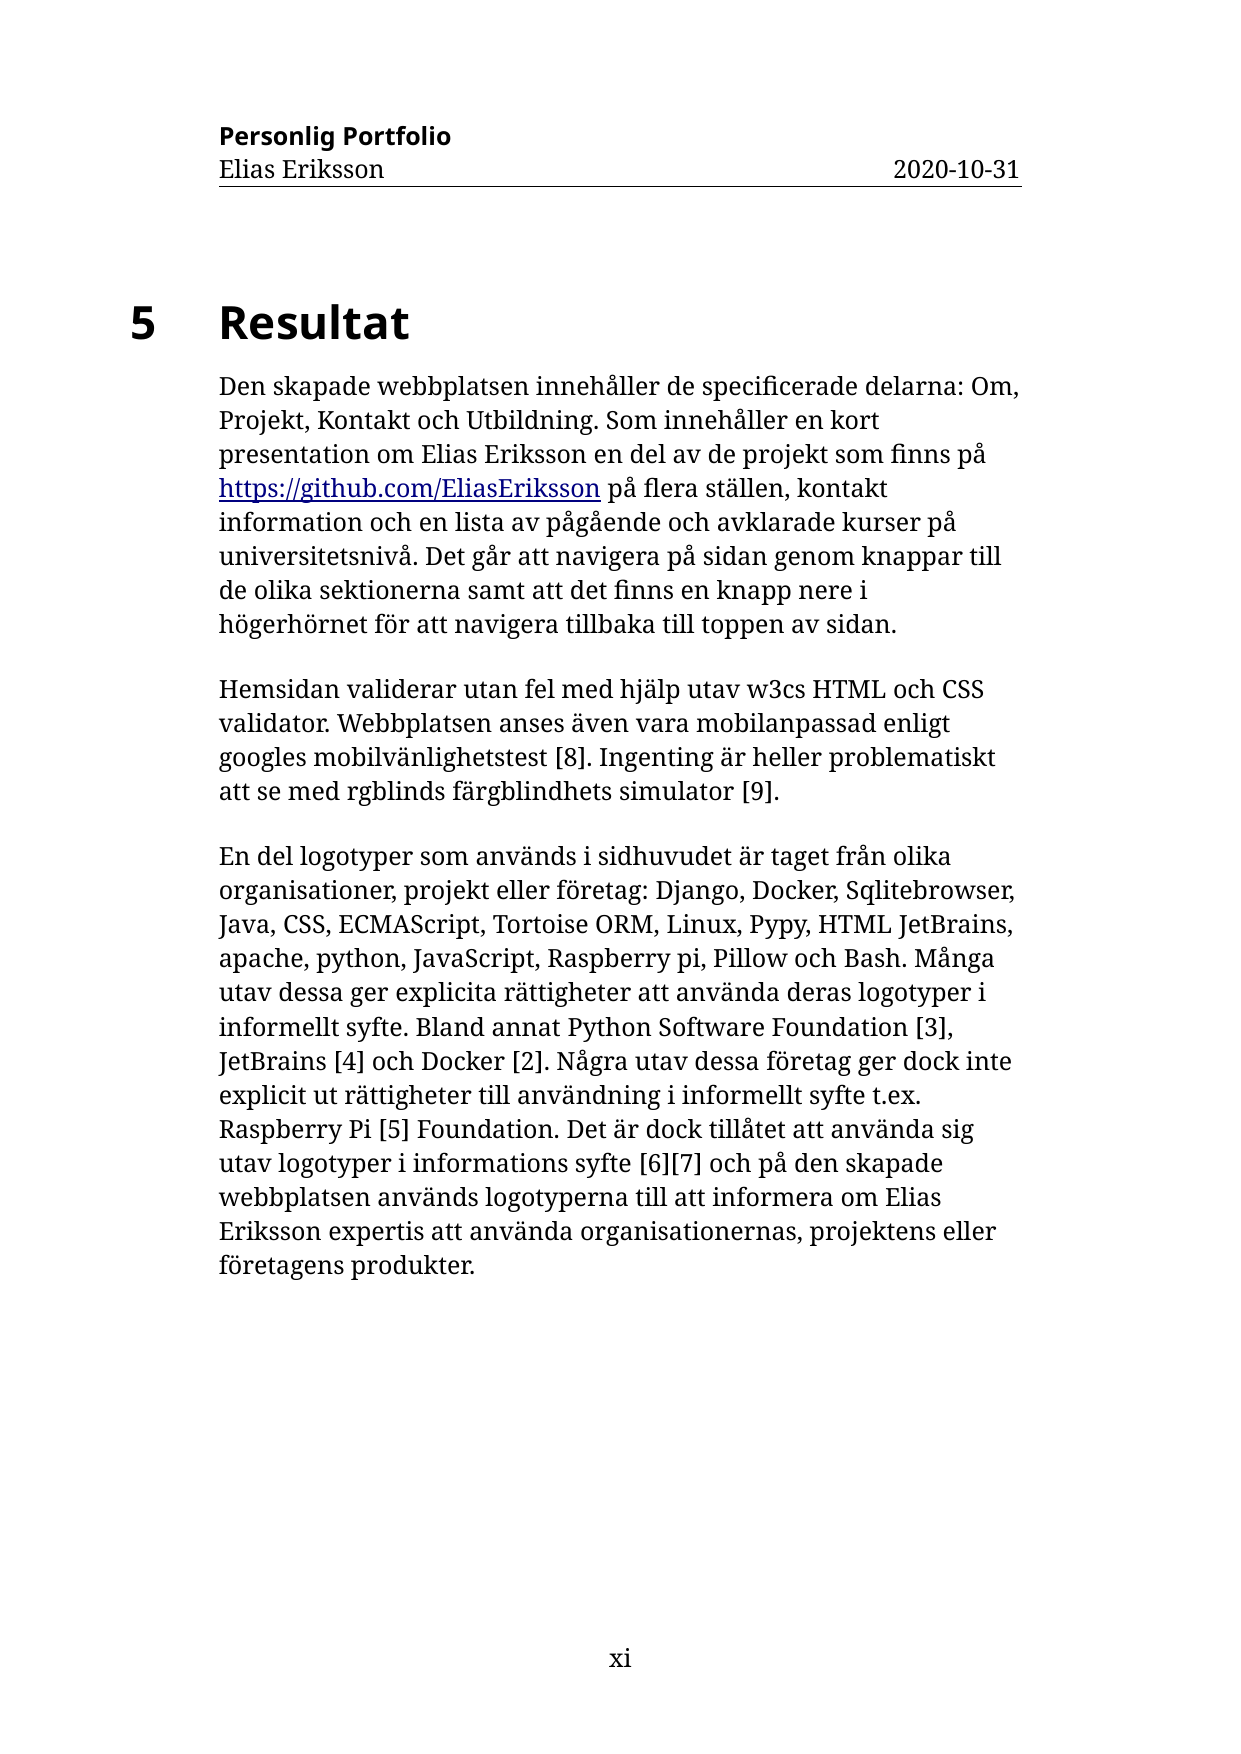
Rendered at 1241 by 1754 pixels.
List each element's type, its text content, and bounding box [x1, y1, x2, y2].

subtitle Resultat [130, 291, 1022, 353]
text Den skapade webbplatsen innehåller de specificerade delarna: Om, Projekt, Kontakt och Utbildning. Som innehåller en kort presentation om Elias Eriksson en del av de projekt som finns på https://github.com/EliasEriksson på flera ställen, kontakt information och en lista av pågående och avklarade kurser på universitetsnivå. Det går att navigera på sidan genom knappar till de olika sektionerna samt att det finns en knapp nere i högerhörnet för att navigera tillbaka till toppen av sidan. [218, 369, 1022, 641]
text Hemsidan validerar utan fel med hjälp utav w3cs HTML och CSS validator. Webbplatsen anses även vara mobilanpassad enligt googles mobilvänlighetstest [8]. Ingenting är heller problematiskt att se med rgblinds färgblindhets simulator [9]. [218, 672, 1022, 808]
text En del logotyper som används i sidhuvudet är taget från olika organisationer, projekt eller företag: Django, Docker, Sqlitebrowser, Java, CSS, ECMAScript, Tortoise ORM, Linux, Pypy, HTML JetBrains, apache, python, JavaScript, Raspberry pi, Pillow och Bash. Många utav dessa ger explicita rättigheter att använda deras logotyper i informellt syfte. Bland annat Python Software Foundation [3], JetBrains [4] och Docker [2]. Några utav dessa företag ger dock inte explicit ut rättigheter till användning i informellt syfte t.ex. Raspberry Pi [5] Foundation. Det är dock tillåtet att använda sig utav logotyper i informations syfte [6][7] och på den skapade webbplatsen används logotyperna till att informera om Elias Eriksson expertis att använda organisationernas, projektens eller företagens produkter. [218, 839, 1022, 1282]
